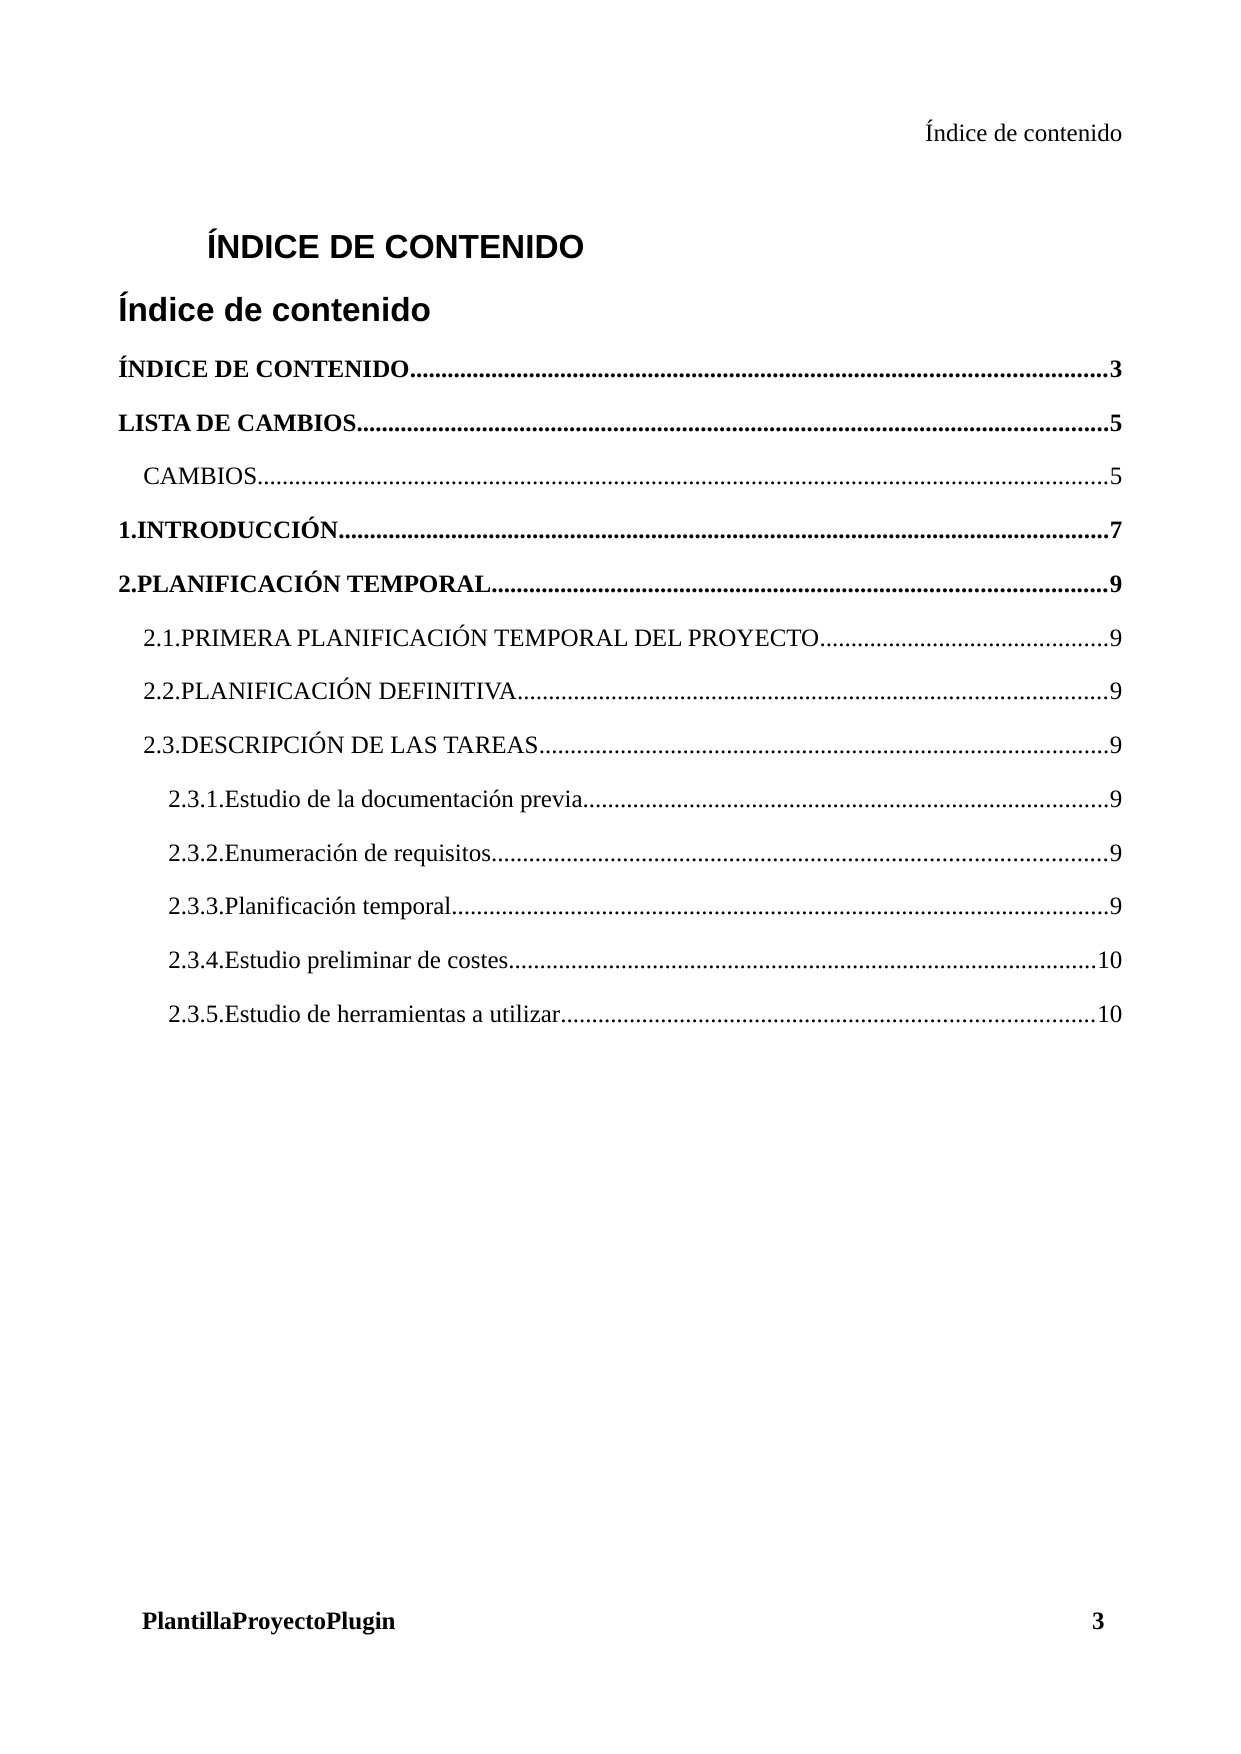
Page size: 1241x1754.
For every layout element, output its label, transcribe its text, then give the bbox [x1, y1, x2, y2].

text 2.3.4.Estudio preliminar de costes 10 [168, 945, 1122, 974]
text 2.3.3.Planificación temporal 9 [168, 891, 1122, 920]
text 2.2.Planificación definitiva 9 [143, 676, 1122, 705]
text 2.Planificación Temporal 9 [118, 569, 1122, 598]
text Cambios 5 [143, 461, 1122, 490]
text 2.3.5.Estudio de herramientas a utilizar 10 [168, 999, 1122, 1028]
subtitle Índice de contenido [118, 291, 1122, 329]
text 2.1.Primera planificación temporal del proyecto 9 [143, 623, 1122, 651]
text Lista de cambios 5 [118, 408, 1122, 436]
text Índice de contenido 3 [118, 354, 1122, 383]
text 2.3.2.Enumeración de requisitos 9 [168, 838, 1122, 866]
text 2.3.Descripción de las tareas 9 [143, 730, 1122, 759]
subtitle Índice de contenido [183, 227, 1122, 266]
text 2.3.1.Estudio de la documentación previa 9 [168, 784, 1122, 813]
text 1.introducción 7 [118, 515, 1122, 544]
